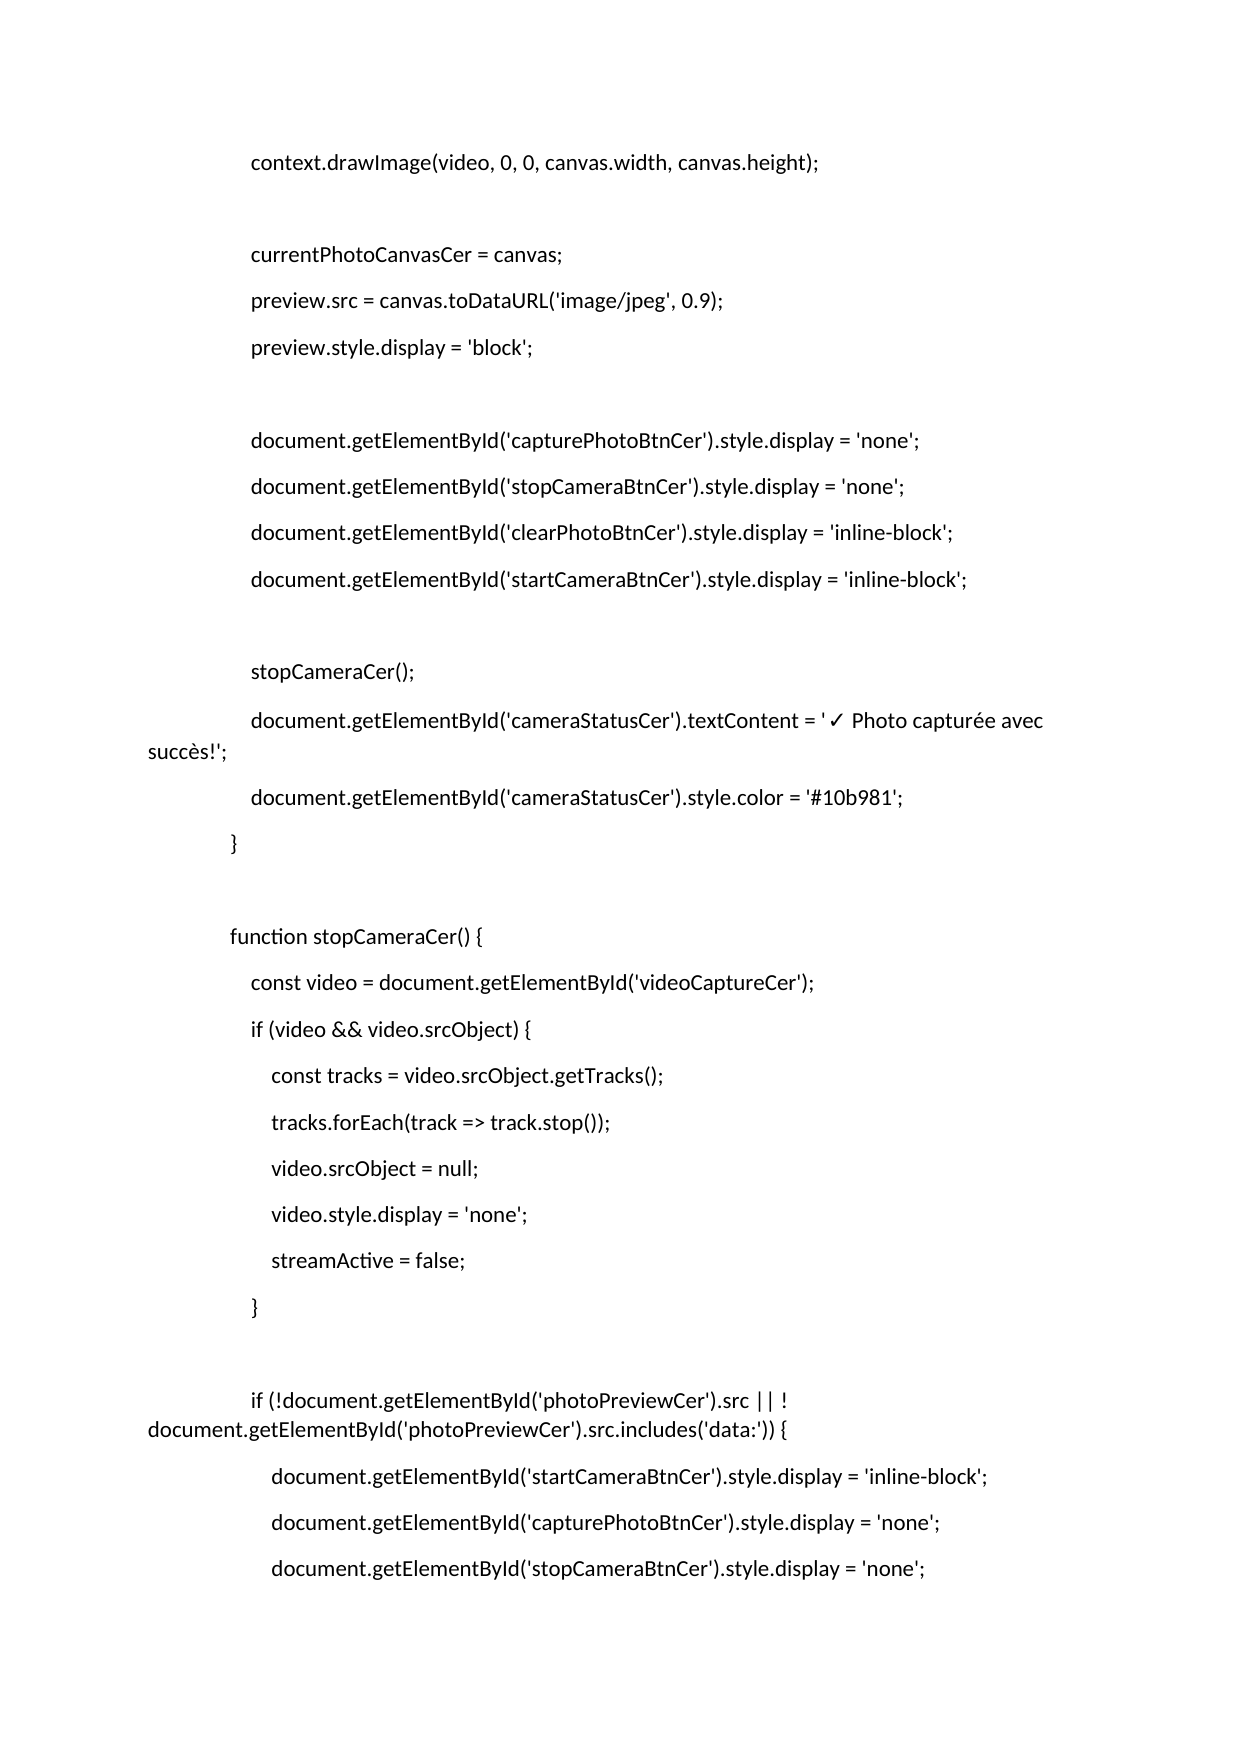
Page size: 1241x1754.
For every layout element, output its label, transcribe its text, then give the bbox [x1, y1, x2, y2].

text document.getElementById('cameraStatusCer').textContent = '✓ Photo capturée avec succès!'; [148, 704, 1093, 765]
text if (!document.getElementById('photoPreviewCer').src || !document.getElementById('photoPreviewCer').src.includes('data:')) { [148, 1386, 1093, 1443]
text document.getElementById('capturePhotoBtnCer').style.display = 'none'; [148, 426, 1093, 454]
text preview.src = canvas.toDataURL('image/jpeg', 0.9); [148, 287, 1093, 315]
text video.srcObject = null; [148, 1154, 1093, 1182]
text if (video && video.srcObject) { [148, 1015, 1093, 1043]
text } [148, 829, 1093, 857]
text currentPhotoCanvasCer = canvas; [148, 240, 1093, 268]
text document.getElementById('stopCameraBtnCer').style.display = 'none'; [148, 1554, 1093, 1582]
text document.getElementById('cameraStatusCer').style.color = '#10b981'; [148, 783, 1093, 811]
text } [148, 1293, 1093, 1321]
text document.getElementById('startCameraBtnCer').style.display = 'inline-block'; [148, 565, 1093, 593]
text context.drawImage(video, 0, 0, canvas.width, canvas.height); [148, 148, 1093, 176]
text function stopCameraCer() { [148, 922, 1093, 950]
text const video = document.getElementById('videoCaptureCer'); [148, 968, 1093, 997]
text video.style.display = 'none'; [148, 1200, 1093, 1228]
text document.getElementById('stopCameraBtnCer').style.display = 'none'; [148, 472, 1093, 500]
text document.getElementById('startCameraBtnCer').style.display = 'inline-block'; [148, 1462, 1093, 1490]
text const tracks = video.srcObject.getTracks(); [148, 1061, 1093, 1089]
text document.getElementById('capturePhotoBtnCer').style.display = 'none'; [148, 1508, 1093, 1536]
text document.getElementById('clearPhotoBtnCer').style.display = 'inline-block'; [148, 518, 1093, 546]
text tracks.forEach(track => track.stop()); [148, 1108, 1093, 1136]
text preview.style.display = 'block'; [148, 333, 1093, 361]
text streamActive = false; [148, 1247, 1093, 1275]
text stopCameraCer(); [148, 657, 1093, 686]
